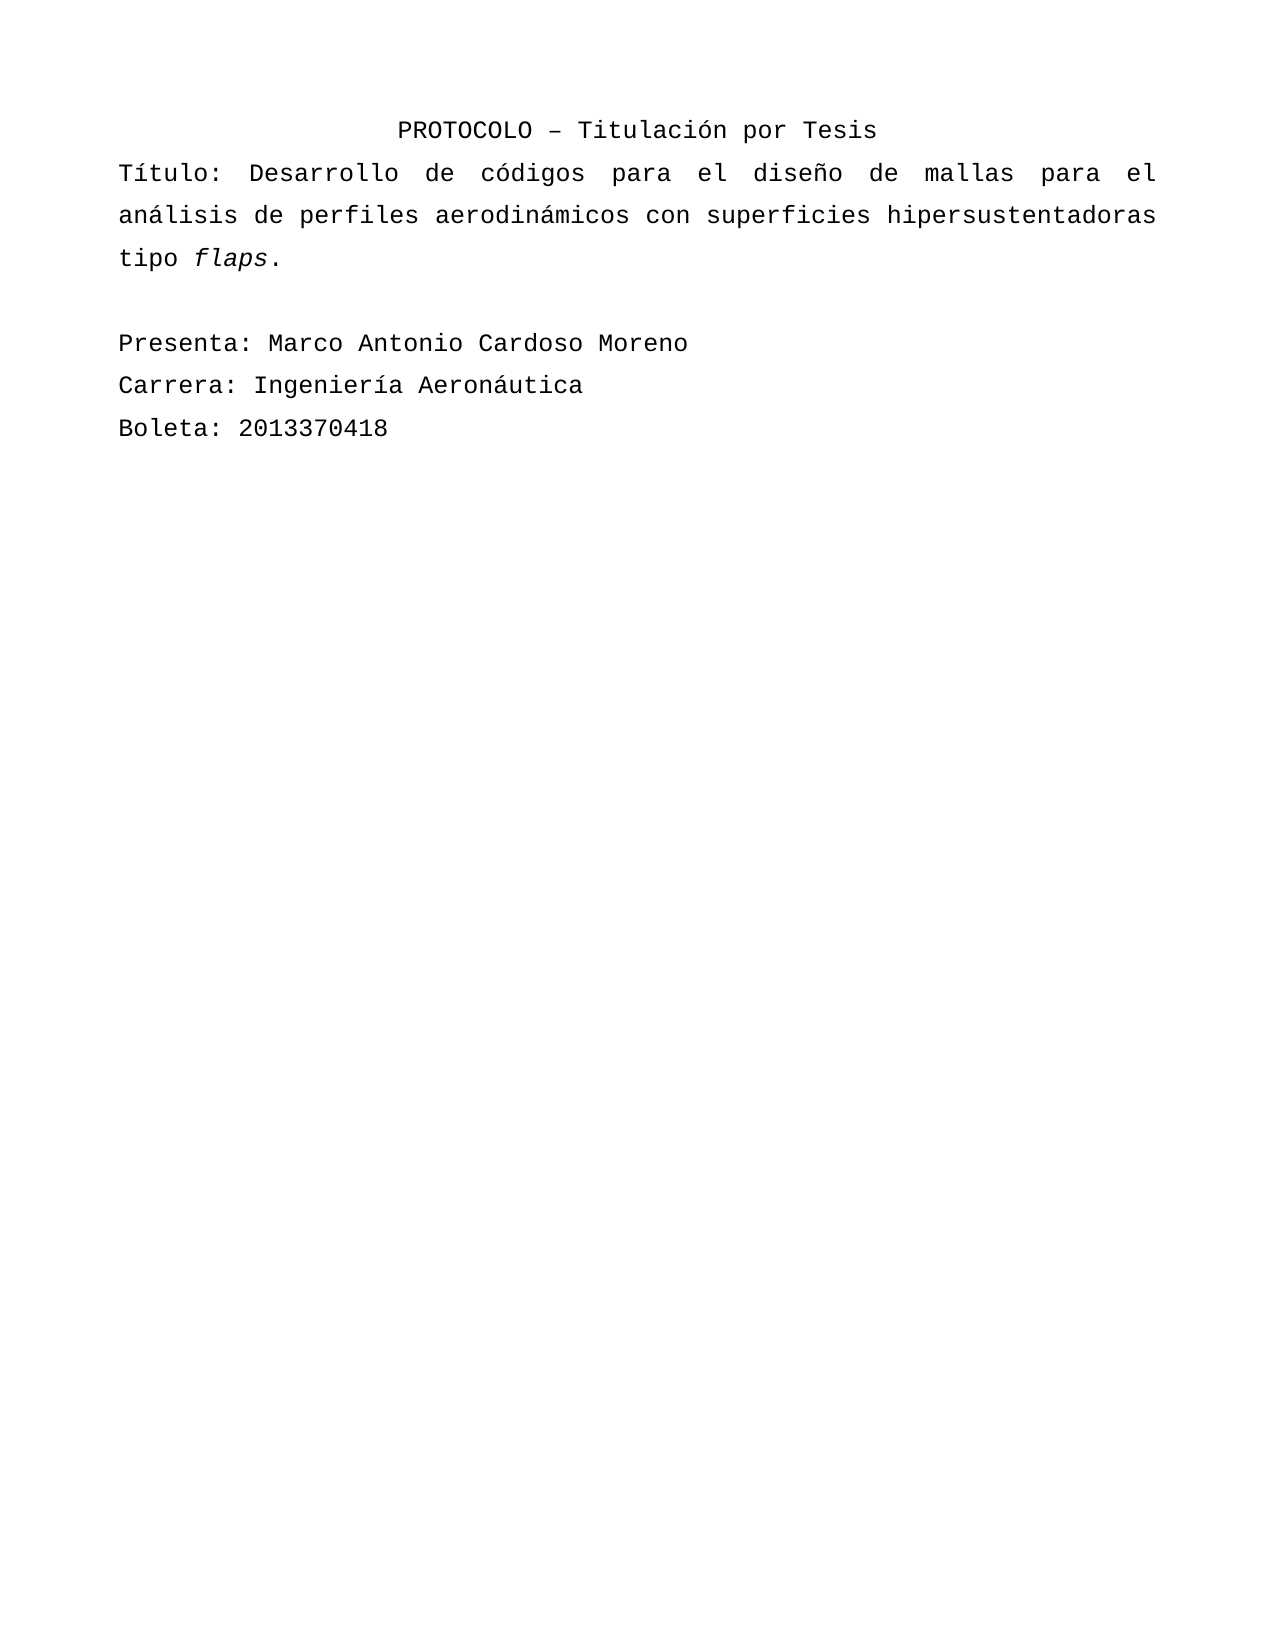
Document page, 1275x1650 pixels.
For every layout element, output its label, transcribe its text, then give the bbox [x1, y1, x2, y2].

text Boleta: 2013370418 [118, 416, 1157, 444]
text Carrera: Ingeniería Aeronáutica [118, 373, 1157, 401]
text Presenta: Marco Antonio Cardoso Moreno [118, 331, 1157, 359]
text PROTOCOLO – Titulación por Tesis [118, 118, 1157, 146]
text Título: Desarrollo de códigos para el diseño de mallas para el análisis de perfiles aerodinámicos con superficies hipersustentadoras tipo flaps. [118, 161, 1157, 274]
